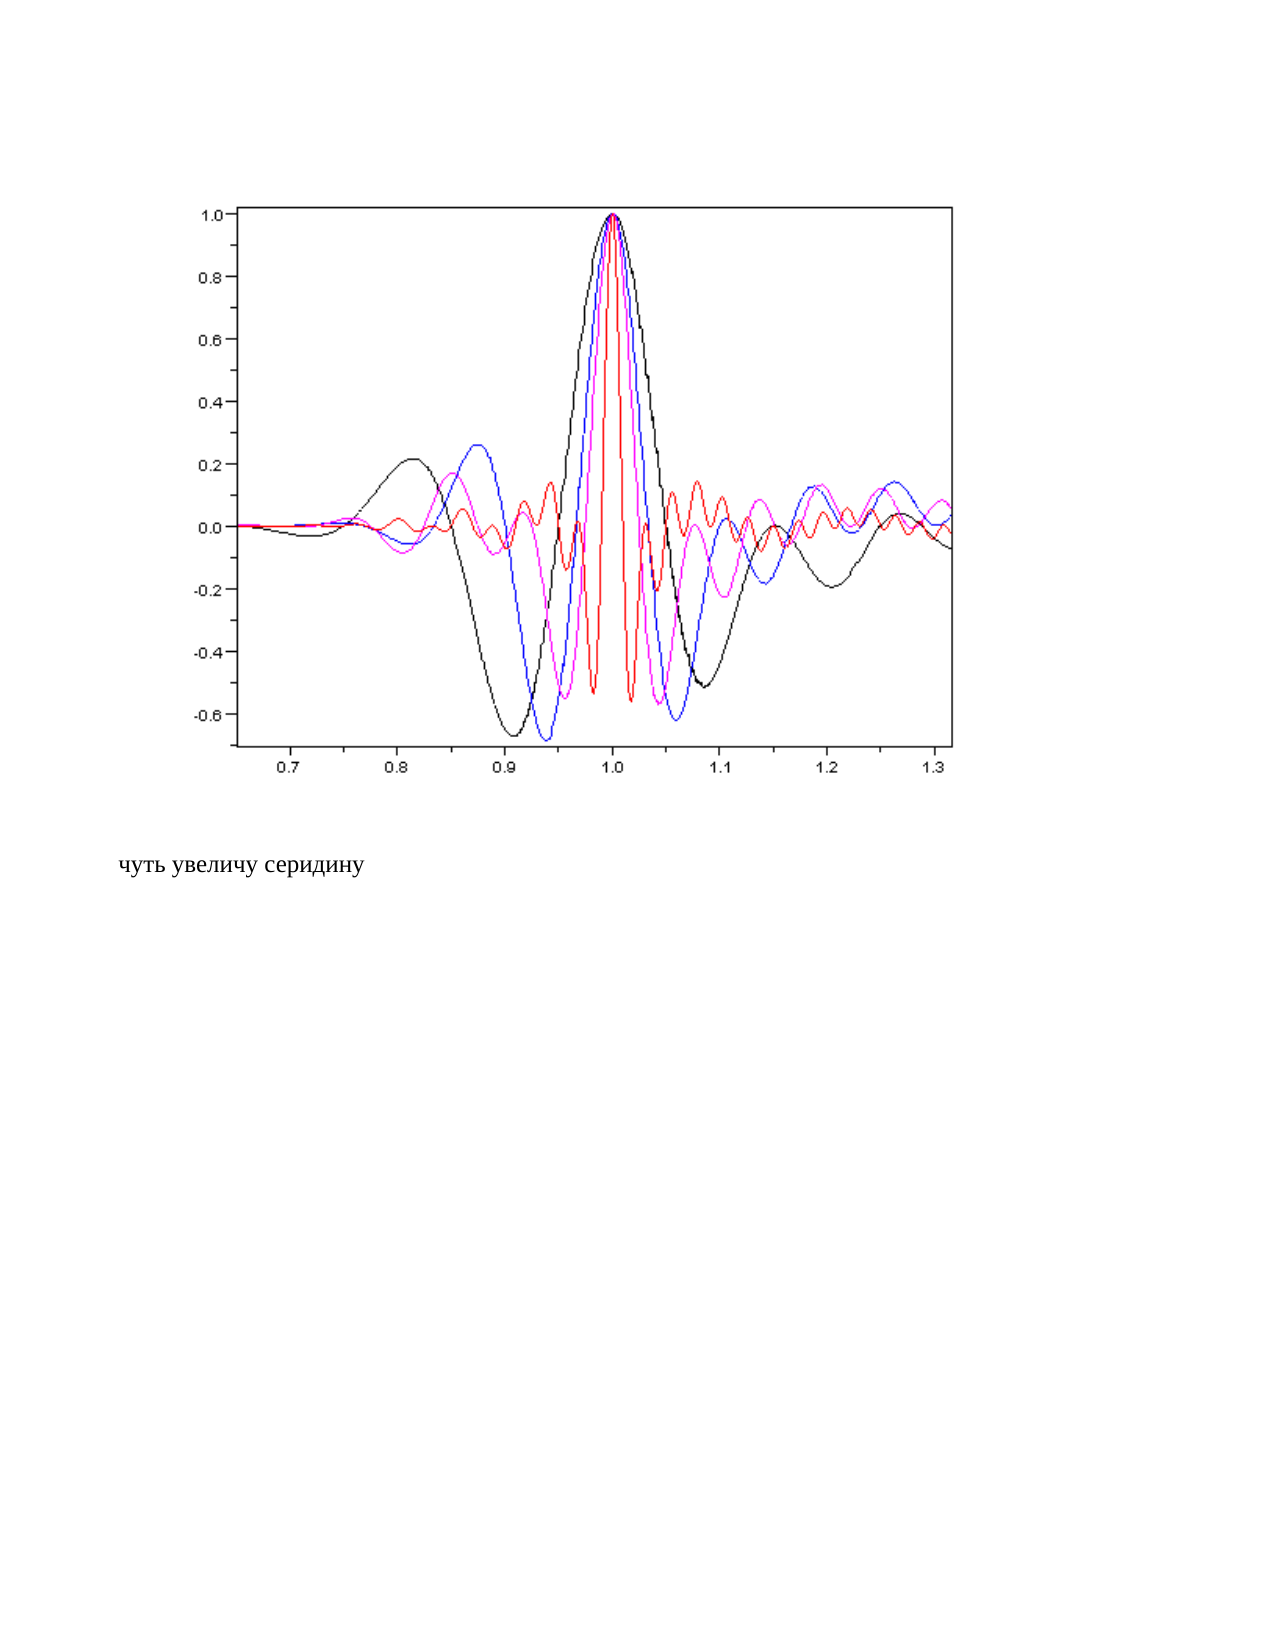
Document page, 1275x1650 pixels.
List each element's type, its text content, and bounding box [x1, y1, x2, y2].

text чуть увеличу серидину [118, 849, 1157, 878]
picture [118, 118, 1072, 837]
